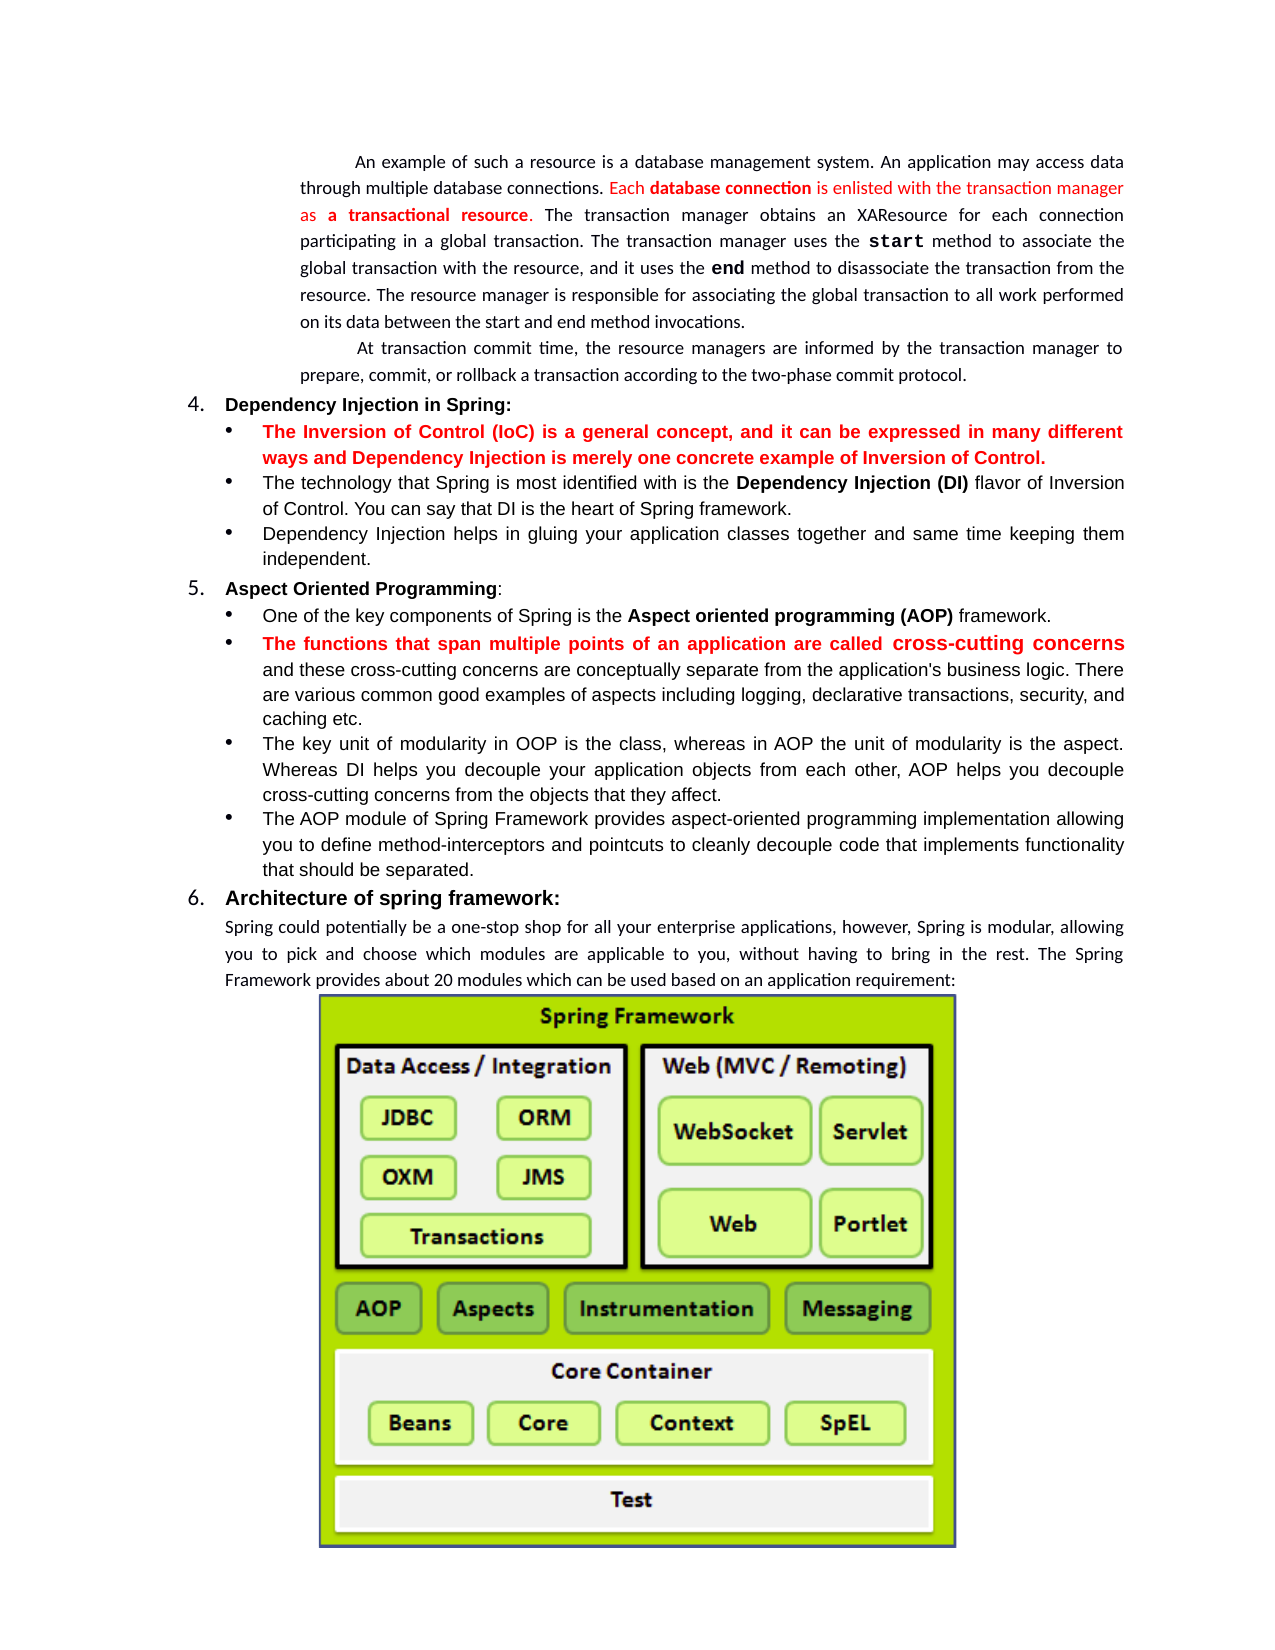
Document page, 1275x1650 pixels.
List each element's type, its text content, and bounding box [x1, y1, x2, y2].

list Spring could potentially be a one-stop shop for all your enterprise applications, however, Spring is modular, allowing you to pick and choose which modules are applicable to you, without having to bring in the rest. The Spring Framework provides about 20 modules which can be used based on an application requirement: [187, 916, 1125, 991]
list Aspect Oriented Programming: [187, 573, 1125, 601]
picture [318, 994, 957, 1548]
list Dependency Injection helps in gluing your application classes together and same time keeping them independent. [225, 522, 1125, 569]
list The technology that Spring is most identified with is the Dependency Injection (DI) flavor of Inversion of Control. You can say that DI is the heart of Spring framework. [225, 472, 1125, 519]
list The key unit of modularity in OOP is the class, whereas in AOP the unit of modularity is the aspect. Whereas DI helps you decouple your application objects from each other, AOP helps you decouple cross-cutting concerns from the objects that they affect. [225, 733, 1125, 805]
list Architecture of spring framework: [187, 883, 1125, 912]
list Dependency Injection in Spring: [187, 389, 1125, 417]
list The AOP module of Spring Framework provides aspect-oriented programming implementation allowing you to define method-interceptors and pointcuts to cleanly decouple code that implements functionality that should be separated. [225, 808, 1125, 880]
list At transaction commit time, the resource managers are informed by the transaction manager to prepare, commit, or rollback a transaction according to the two-phase commit protocol. [262, 336, 1125, 386]
list The functions that span multiple points of an application are called cross-cutting concerns and these cross-cutting concerns are conceptually separate from the application's business logic. There are various common good examples of aspects including logging, declarative transactions, security, and caching etc. [225, 631, 1125, 730]
list The Inversion of Control (IoC) is a general concept, and it can be expressed in many different ways and Dependency Injection is merely one concrete example of Inversion of Control. [225, 421, 1125, 468]
list One of the key components of Spring is the Aspect oriented programming (AOP) framework. [225, 605, 1125, 627]
list An example of such a resource is a database management system. An application may access data through multiple database connections. Each database connection is enlisted with the transaction manager as a transactional resource. The transaction manager obtains an XAResource for each connection participating in a global transaction. The transaction manager uses the start method to associate the global transaction with the resource, and it uses the end method to disassociate the transaction from the resource. The resource manager is responsible for associating the global transaction to all work performed on its data between the start and end method invocations. [262, 150, 1125, 333]
